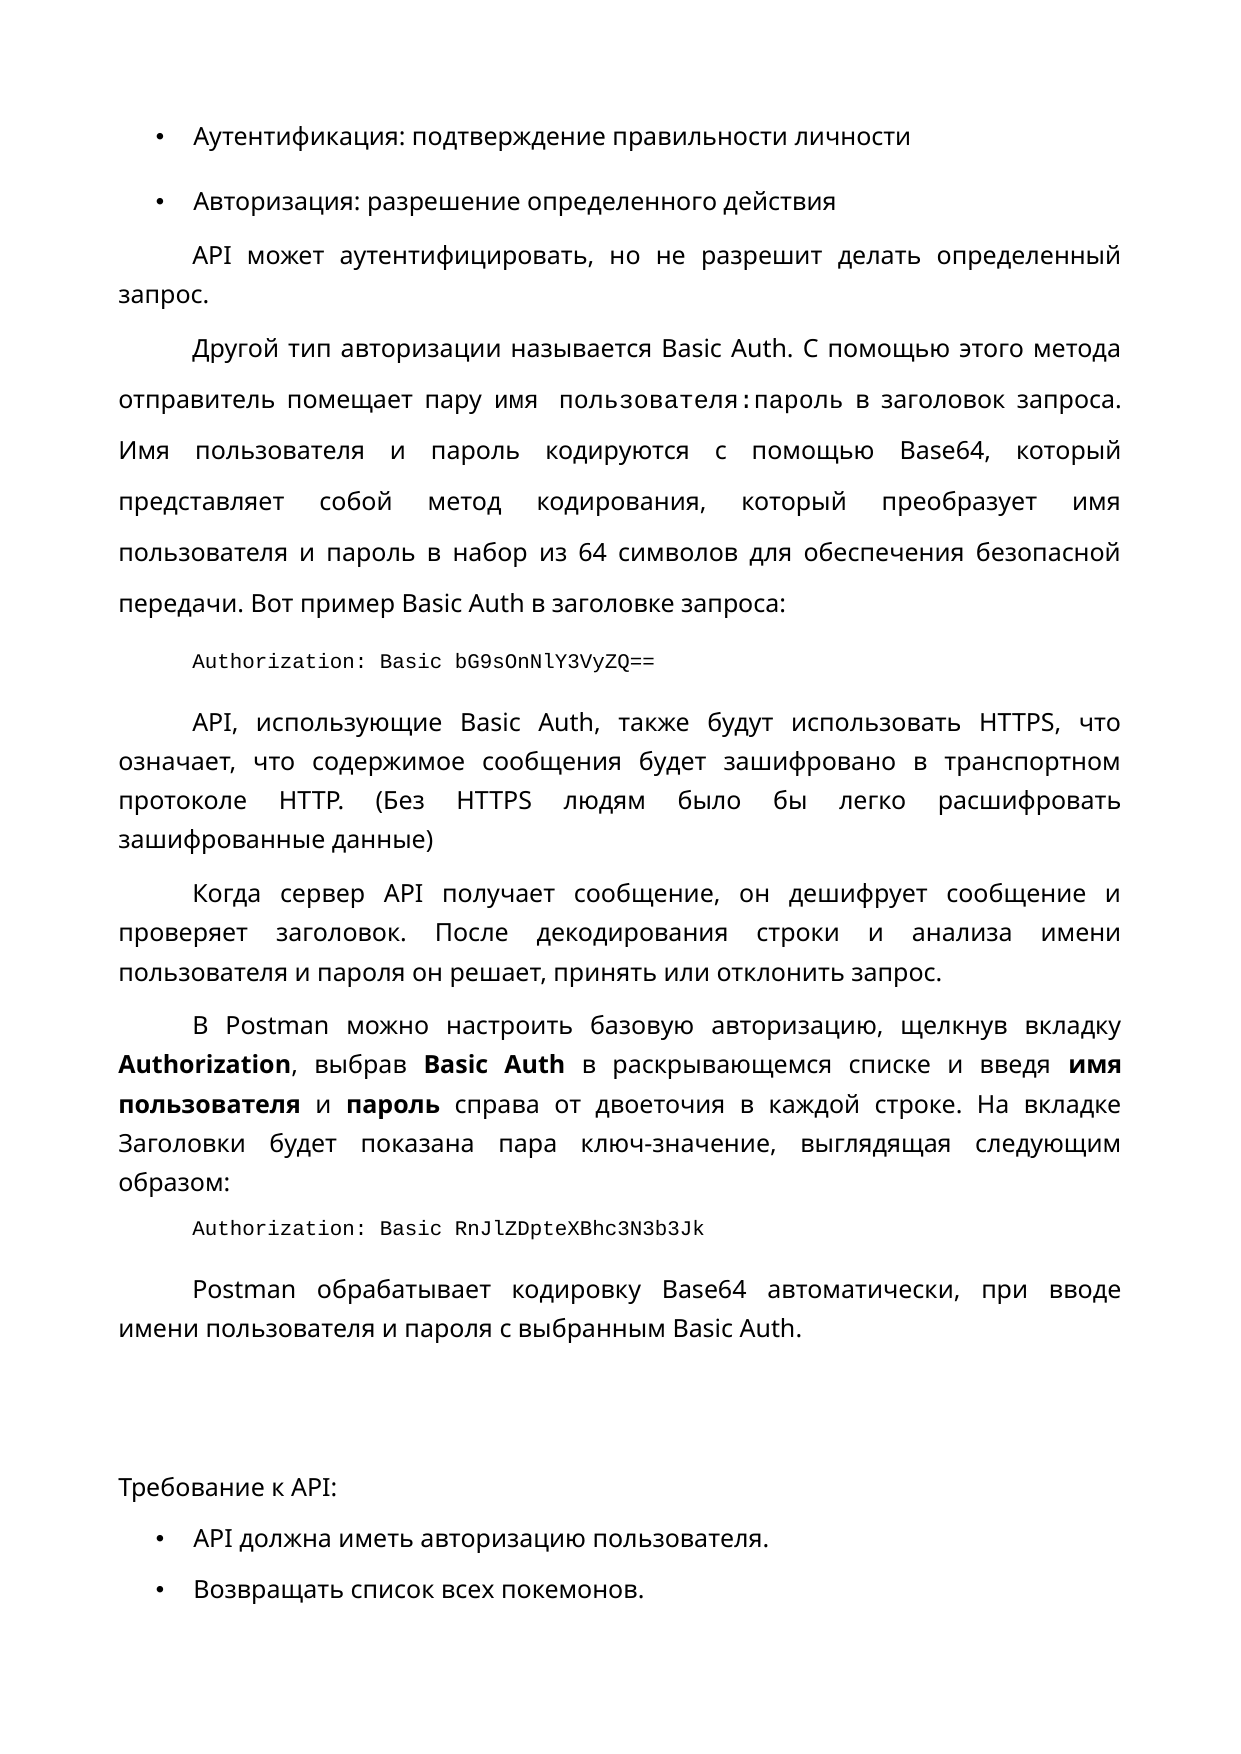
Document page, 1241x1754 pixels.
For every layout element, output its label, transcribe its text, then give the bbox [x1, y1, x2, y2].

text Postman обрабатывает кодировку Base64 автоматически, при вводе имени пользователя и пароля с выбранным Basic Auth. [118, 1271, 1122, 1345]
text Другой тип авторизации называется Basic Auth. С помощью этого метода отправитель помещает пару имя пользователя:пароль в заголовок запроса. Имя пользователя и пароль кодируются с помощью Base64, который представляет собой метод кодирования, который преобразует имя пользователя и пароль в набор из 64 символов для обеспечения безопасной передачи. Вот пример Basic Auth в заголовке запроса: [118, 330, 1122, 620]
text Когда сервер API получает сообщение, он дешифрует сообщение и проверяет заголовок. После декодирования строки и анализа имени пользователя и пароля он решает, принять или отклонить запрос. [118, 876, 1122, 988]
text Authorization: Basic bG9sOnNlY3VyZQ== [118, 651, 1122, 675]
list Авторизация: разрешение определенного действия [156, 184, 1122, 218]
text В Postman можно настроить базовую авторизацию, щелкнув вкладку Authorization, выбрав Basic Auth в раскрывающемся списке и введя имя пользователя и пароль справа от двоеточия в каждой строке. На вкладке Заголовки будет показана пара ключ-значение, выглядящая следующим образом: [118, 1008, 1122, 1199]
list Аутентификация: подтверждение правильности личности [156, 118, 1122, 152]
text API может аутентифицировать, но не разрешит делать определенный запрос. [118, 237, 1122, 311]
list API должна иметь авторизацию пользователя. [156, 1520, 1122, 1554]
text API, использующие Basic Auth, также будут использовать HTTPS, что означает, что содержимое сообщения будет зашифровано в транспортном протоколе HTTP. (Без HTTPS людям было бы легко расшифровать зашифрованные данные) [118, 704, 1122, 856]
list Возвращать список всех покемонов. [156, 1571, 1122, 1605]
text Требование к API: [118, 1469, 1122, 1503]
text Authorization: Basic RnJlZDpteXBhc3N3b3Jk [118, 1218, 1122, 1242]
